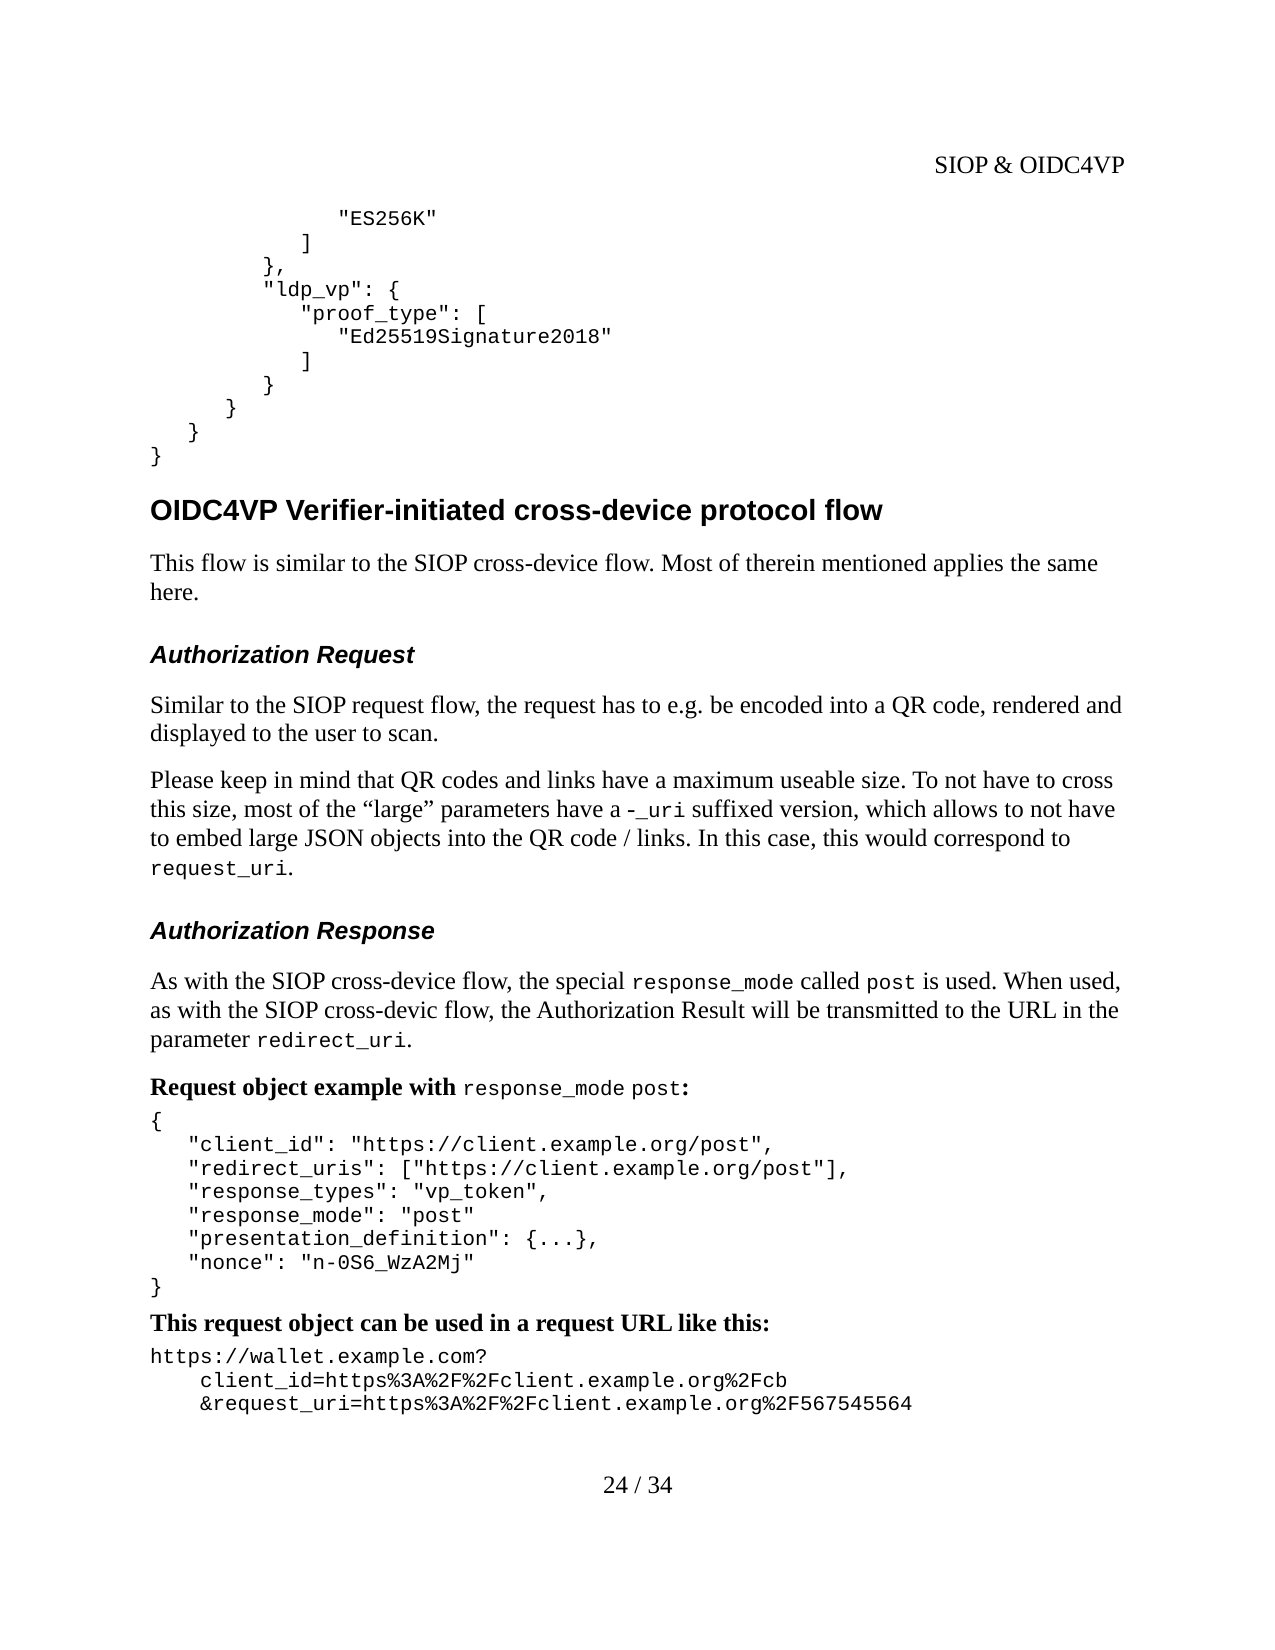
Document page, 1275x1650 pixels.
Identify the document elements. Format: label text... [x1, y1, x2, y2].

subtitle Authorization Request [150, 640, 1125, 668]
text This request object can be used in a request URL like this: [150, 1308, 1125, 1337]
text "proof_type": [ [150, 303, 1125, 326]
text Please keep in mind that QR codes and links have a maximum useable size. To not have to cross this size, most of the “large” parameters have a -_uri suffixed version, which allows to not have to embed large JSON objects into the QR code / links. In this case, this would correspond to request_uri. [150, 765, 1125, 882]
text } [150, 374, 1125, 397]
text Request object example with response_mode post: [150, 1072, 1125, 1101]
text }, [150, 256, 1125, 279]
text Similar to the SIOP request flow, the request has to e.g. be encoded into a QR code, rendered and displayed to the user to scan. [150, 690, 1125, 747]
text ] [150, 350, 1125, 374]
text client_id=https%3A%2F%2Fclient.example.org%2Fcb [150, 1370, 1125, 1393]
text } [150, 445, 1125, 468]
text "response_types": "vp_token", [150, 1181, 1125, 1205]
text "redirect_uris": ["https://client.example.org/post"], [150, 1157, 1125, 1181]
subtitle OIDC4VP Verifier-initiated cross-device protocol flow [150, 493, 1125, 527]
text } [150, 421, 1125, 445]
text "response_mode": "post" [150, 1205, 1125, 1228]
text &request_uri=https%3A%2F%2Fclient.example.org%2F567545564 [150, 1393, 1125, 1417]
text } [150, 1276, 1125, 1299]
text "Ed25519Signature2018" [150, 326, 1125, 350]
text https://wallet.example.com? [150, 1346, 1125, 1370]
text "ES256K" [150, 208, 1125, 232]
text "client_id": "https://client.example.org/post", [150, 1134, 1125, 1157]
text As with the SIOP cross-device flow, the special response_mode called post is used. When used, as with the SIOP cross-devic flow, the Authorization Result will be transmitted to the URL in the parameter redirect_uri. [150, 966, 1125, 1054]
text This flow is similar to the SIOP cross-device flow. Most of therein mentioned applies the same here. [150, 548, 1125, 606]
text ] [150, 232, 1125, 256]
text "presentation_definition": {...}, [150, 1228, 1125, 1252]
subtitle Authorization Response [150, 916, 1125, 944]
text } [150, 397, 1125, 421]
text { [150, 1110, 1125, 1134]
text "nonce": "n-0S6_WzA2Mj" [150, 1252, 1125, 1276]
text "ldp_vp": { [150, 279, 1125, 303]
